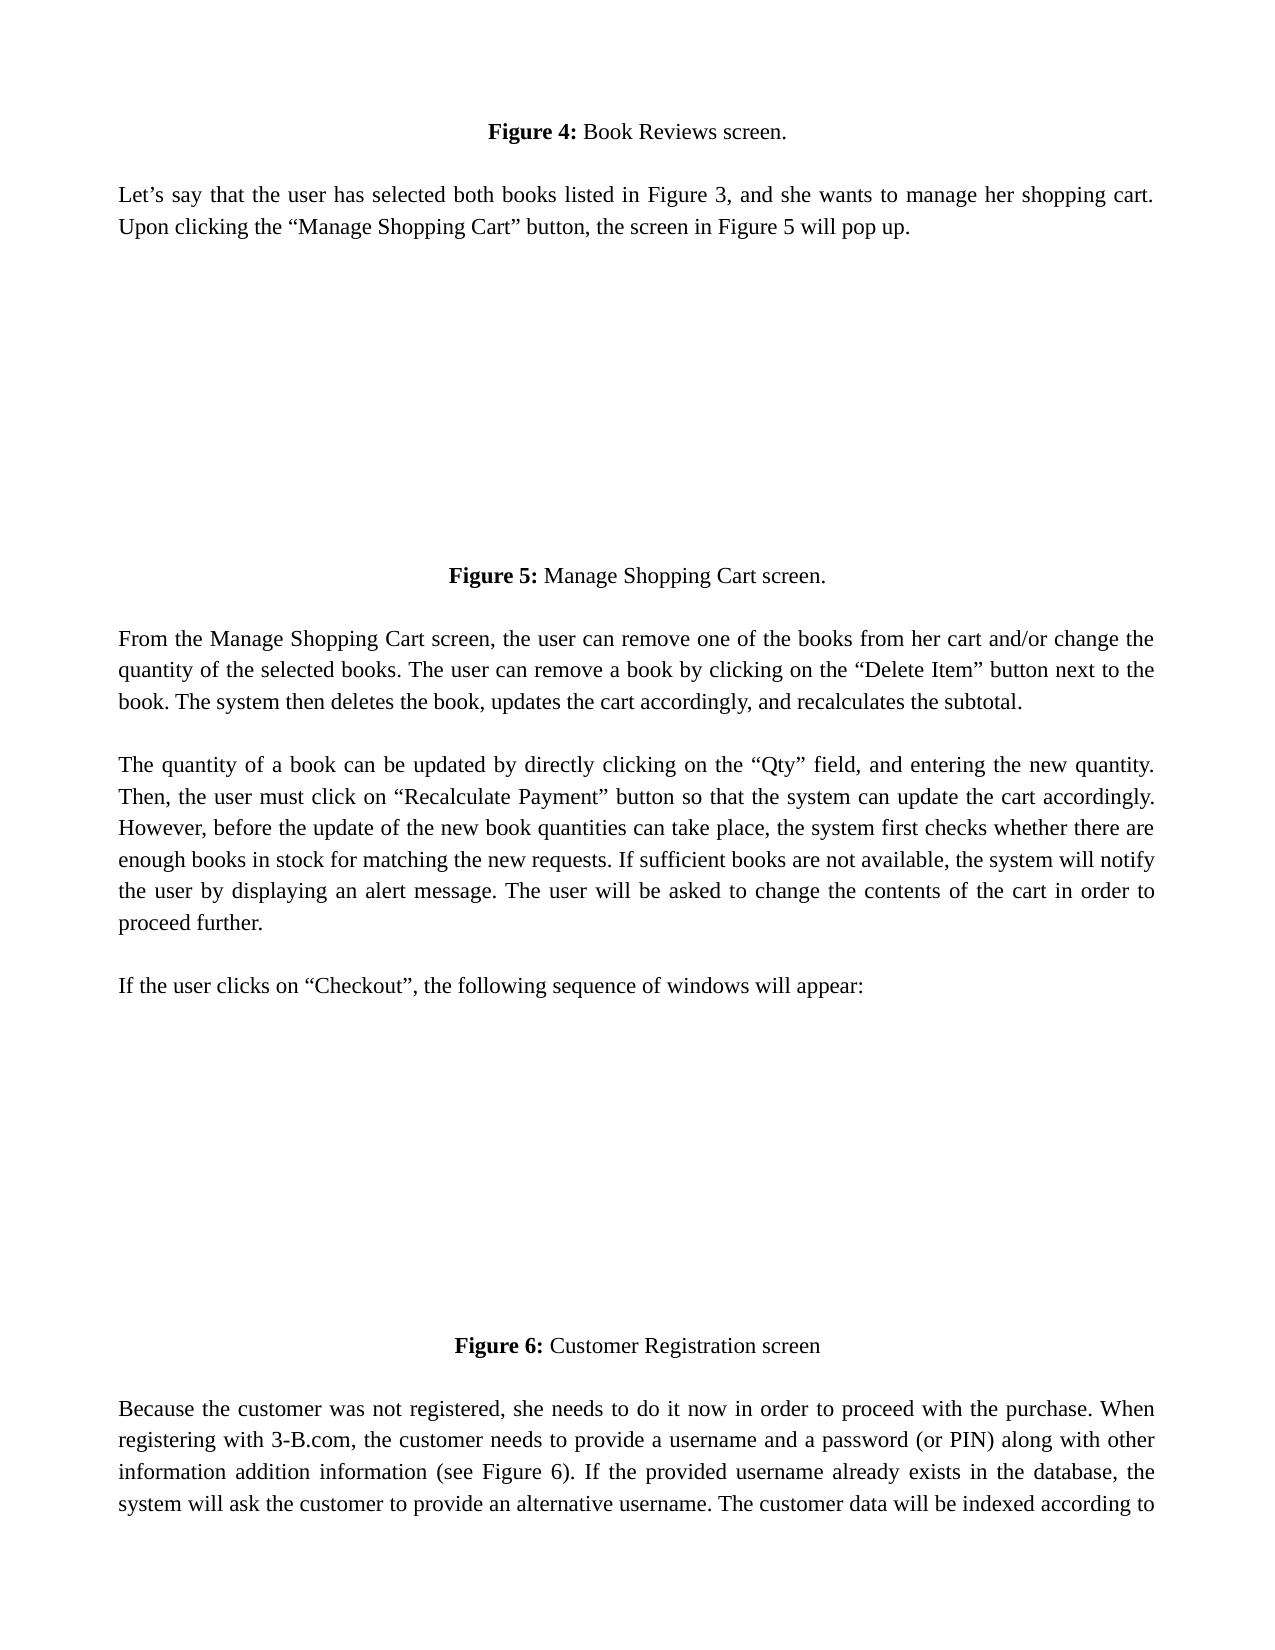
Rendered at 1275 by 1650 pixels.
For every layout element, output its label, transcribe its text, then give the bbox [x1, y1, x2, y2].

text Because the customer was not registered, she needs to do it now in order to proceed with the purchase. When registering with 3-B.com, the customer needs to provide a username and a password (or PIN) along with other information addition information (see Figure 6). If the provided username already exists in the database, the system will ask the customer to provide an alternative username. The customer data will be indexed according to [118, 1395, 1157, 1516]
text The quantity of a book can be updated by directly clicking on the “Qty” field, and entering the new quantity. Then, the user must click on “Recalculate Payment” button so that the system can update the cart accordingly. However, before the update of the new book quantities can take place, the system first checks whether there are enough books in stock for matching the new requests. If sufficient books are not available, the system will notify the user by displaying an alert message. The user will be asked to change the contents of the cart in order to proceed further. [118, 751, 1157, 935]
text Figure 6: Customer Registration screen [118, 1332, 1157, 1358]
text If the user clicks on “Checkout”, the following sequence of windows will appear: [118, 972, 1157, 998]
text Figure 5: Manage Shopping Cart screen. [118, 562, 1157, 588]
text Figure 4: Book Reviews screen. [118, 118, 1157, 144]
text From the Manage Shopping Cart screen, the user can remove one of the books from her cart and/or change the quantity of the selected books. The user can remove a book by clicking on the “Delete Item” button next to the book. The system then deletes the book, updates the cart accordingly, and recalculates the subtotal. [118, 625, 1157, 714]
text Let’s say that the user has selected both books listed in Figure 3, and she wants to manage her shopping cart. Upon clicking the “Manage Shopping Cart” button, the screen in Figure 5 will pop up. [118, 181, 1157, 239]
